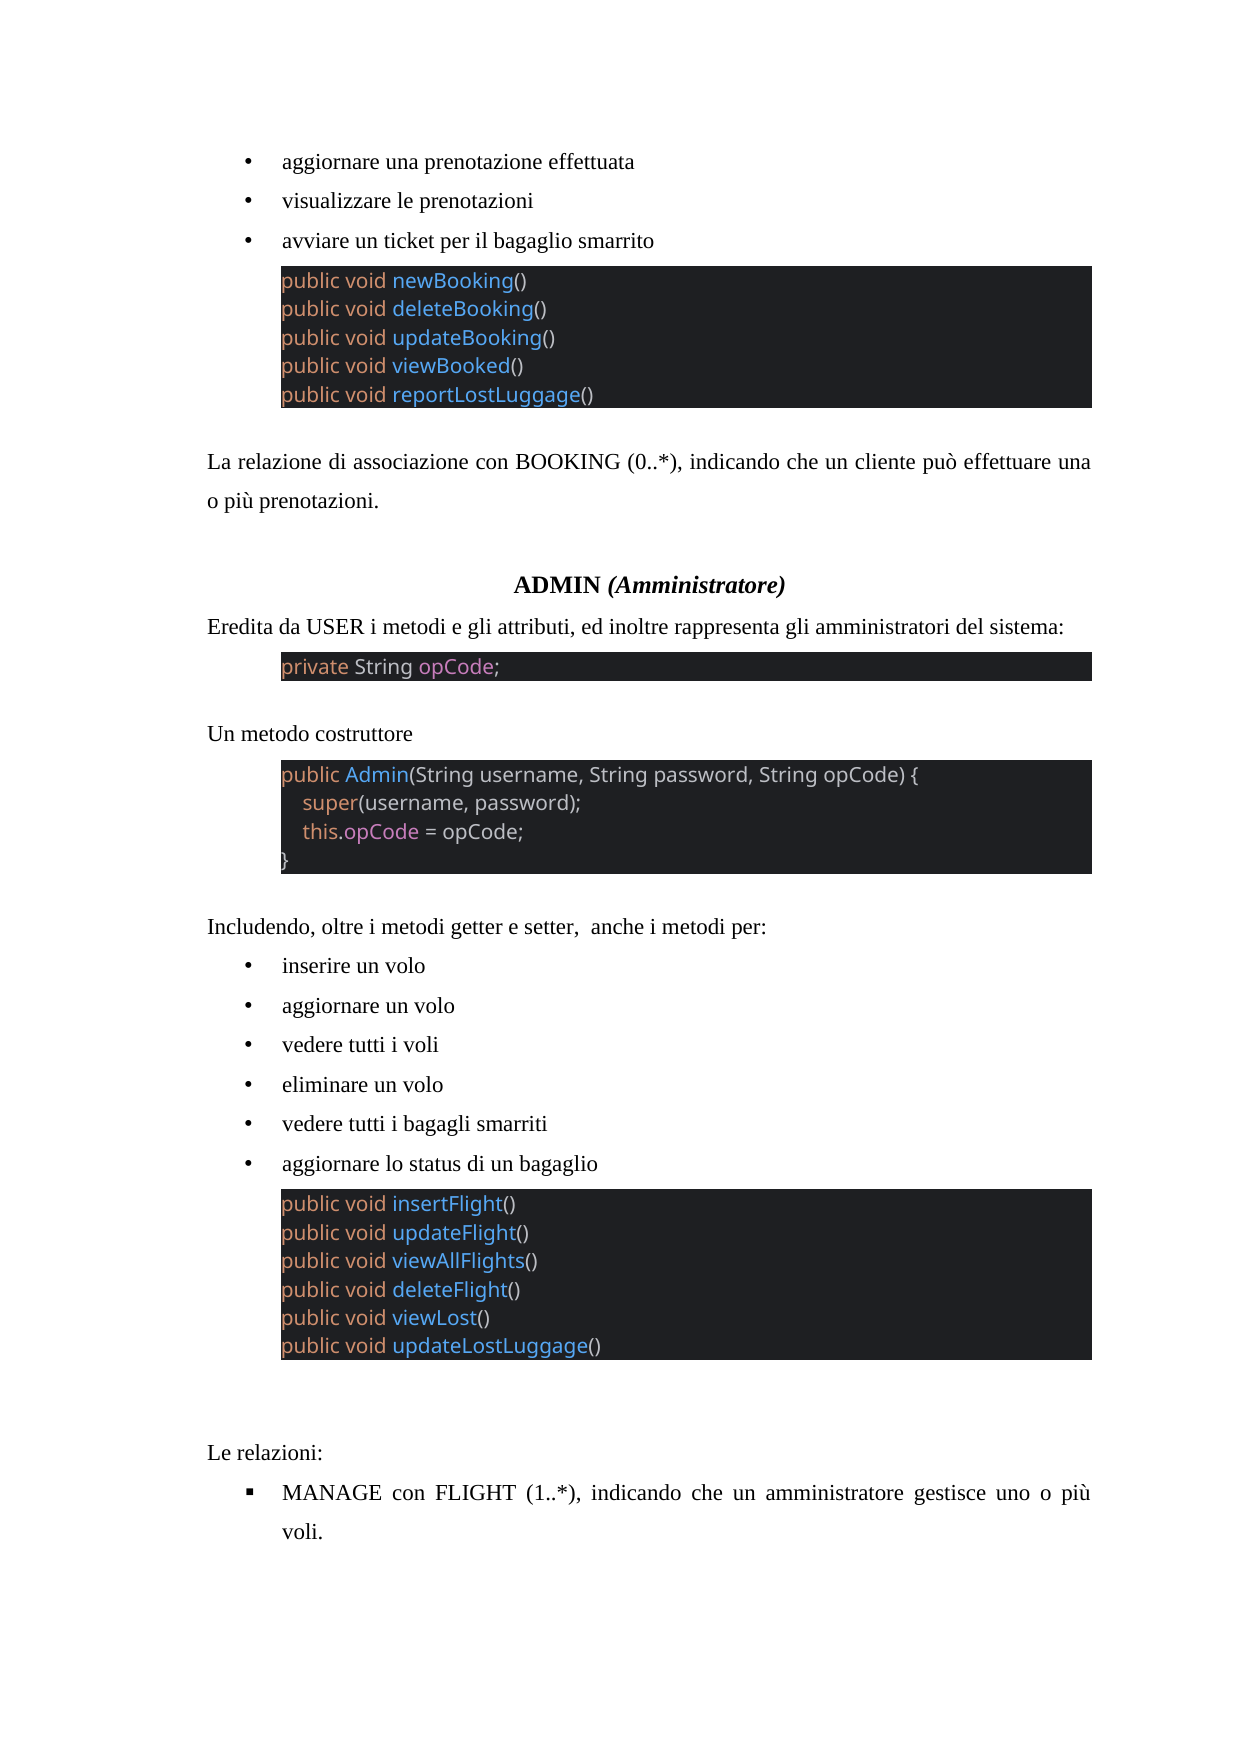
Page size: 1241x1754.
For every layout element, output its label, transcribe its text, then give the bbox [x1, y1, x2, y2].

text private String opCode; [281, 652, 1092, 681]
text public void insertFlight() public void updateFlight() [281, 1189, 1092, 1246]
list visualizzare le prenotazioni [244, 187, 1092, 213]
list inserire un volo [244, 953, 1092, 979]
text Includendo, oltre i metodi getter e setter, anche i metodi per: [207, 913, 1092, 939]
list eliminare un volo [244, 1071, 1092, 1097]
text public void viewAllFlights() public void deleteFlight() public void viewLost() public void updateLostLuggage() [281, 1246, 1092, 1360]
list MANAGE con FLIGHT (1..*), indicando che un amministratore gestisce uno o più voli. [244, 1478, 1092, 1544]
text public Admin(String username, String password, String opCode) { super(username, password); this.opCode = opCode; } [281, 760, 1092, 874]
text Le relazioni: [207, 1439, 1092, 1465]
text Un metodo costruttore [207, 720, 1092, 747]
list vedere tutti i voli [244, 1032, 1092, 1058]
list aggiornare lo status di un bagaglio [244, 1150, 1092, 1176]
text ADMIN (Amministratore) [207, 570, 1092, 599]
list aggiornare un volo [244, 992, 1092, 1018]
text public void newBooking() public void deleteBooking() public void updateBooking() public void viewBooked() public void reportLostLuggage() [281, 266, 1092, 408]
list avviare un ticket per il bagaglio smarrito [244, 227, 1092, 253]
text La relazione di associazione con BOOKING (0..*), indicando che un cliente può effettuare una o più prenotazioni. [207, 448, 1092, 514]
list vedere tutti i bagagli smarriti [244, 1111, 1092, 1137]
list aggiornare una prenotazione effettuata [244, 148, 1092, 174]
text Eredita da USER i metodi e gli attributi, ed inoltre rappresenta gli amministratori del sistema: [207, 613, 1092, 639]
